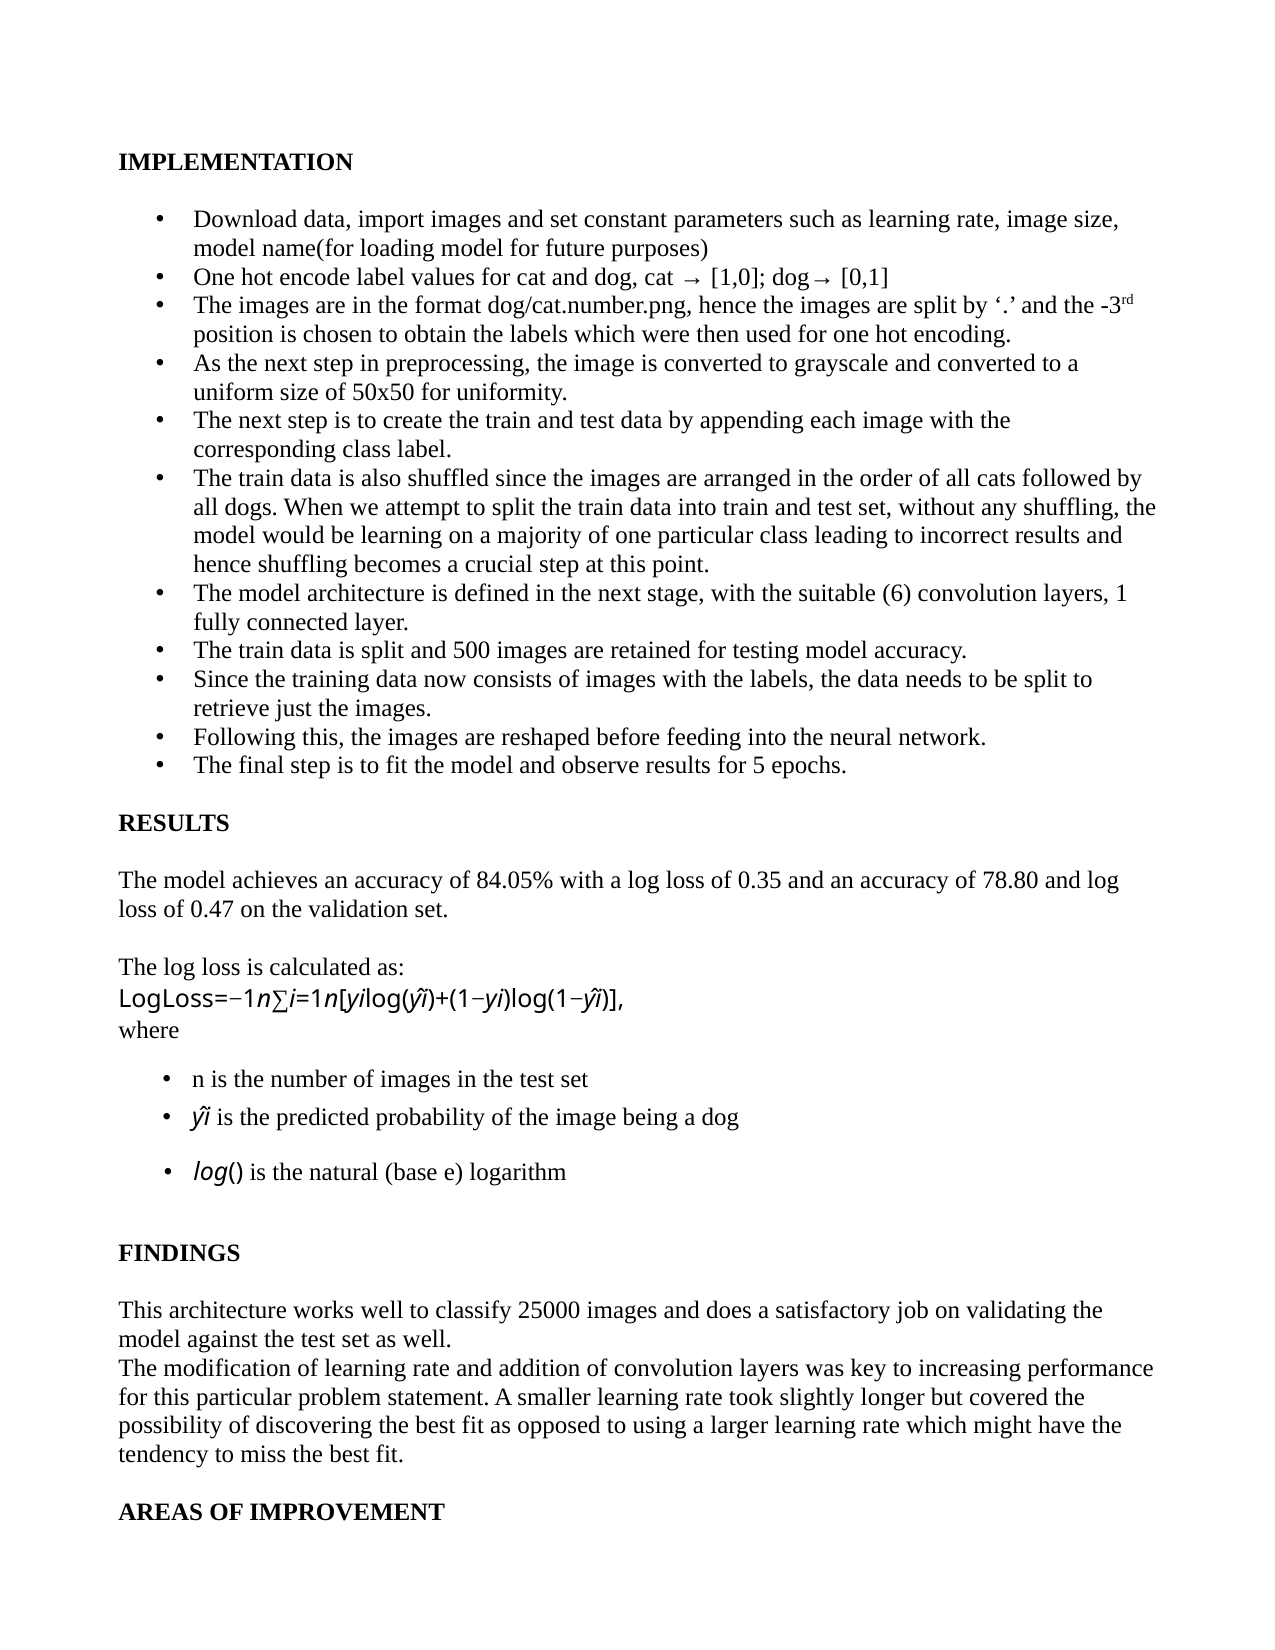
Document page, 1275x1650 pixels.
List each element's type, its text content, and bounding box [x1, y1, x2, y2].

list The train data is split and 500 images are retained for testing model accuracy. [156, 636, 1157, 664]
list The train data is also shuffled since the images are arranged in the order of all cats followed by all dogs. When we attempt to split the train data into train and test set, without any shuffling, the model would be learning on a majority of one particular class leading to incorrect results and hence shuffling becomes a crucial step at this point. [156, 463, 1157, 578]
text The modification of learning rate and addition of convolution layers was key to increasing performance for this particular problem statement. A smaller learning rate took slightly longer but covered the possibility of discovering the best fit as opposed to using a larger learning rate which might have the tendency to miss the best fit. [118, 1353, 1157, 1468]
text AREAS OF IMPROVEMENT [118, 1497, 1157, 1525]
list The next step is to create the train and test data by appending each image with the corresponding class label. [156, 406, 1157, 463]
text where [118, 1015, 1157, 1043]
list One hot encode label values for cat and dog, cat → [1,0]; dog→ [0,1] [156, 262, 1157, 291]
text LogLoss=−1n∑i=1n[yilog(ŷi)+(1−yi)log(1−ŷi)], [118, 981, 1157, 1015]
list As the next step in preprocessing, the image is converted to grayscale and converted to a uniform size of 50x50 for uniformity. [156, 348, 1157, 406]
list Since the training data now consists of images with the labels, the data needs to be split to retrieve just the images. [156, 664, 1157, 722]
list n is the number of images in the test set [162, 1064, 1157, 1092]
list Following this, the images are reshaped before feeding into the neural network. [156, 722, 1157, 751]
text FINDINGS [118, 1238, 1157, 1267]
text The log loss is calculated as: [118, 952, 1157, 981]
list ŷi is the predicted probability of the image being a dog [162, 1098, 1157, 1132]
list The model architecture is defined in the next stage, with the suitable (6) convolution layers, 1 fully connected layer. [156, 578, 1157, 636]
list Download data, import images and set constant parameters such as learning rate, image size, model name(for loading model for future purposes) [156, 204, 1157, 262]
list The final step is to fit the model and observe results for 5 epochs. [156, 751, 1157, 779]
text IMPLEMENTATION [118, 147, 1157, 176]
text The model achieves an accuracy of 84.05% with a log loss of 0.35 and an accuracy of 78.80 and log loss of 0.47 on the validation set. [118, 866, 1157, 923]
text This architecture works well to classify 25000 images and does a satisfactory job on validating the model against the test set as well. [118, 1295, 1157, 1353]
text RESULTS [118, 808, 1157, 837]
list The images are in the format dog/cat.number.png, hence the images are split by ‘.’ and the -3rd position is chosen to obtain the labels which were then used for one hot encoding. [156, 291, 1157, 348]
list log() is the natural (base e) logarithm [164, 1154, 1157, 1188]
